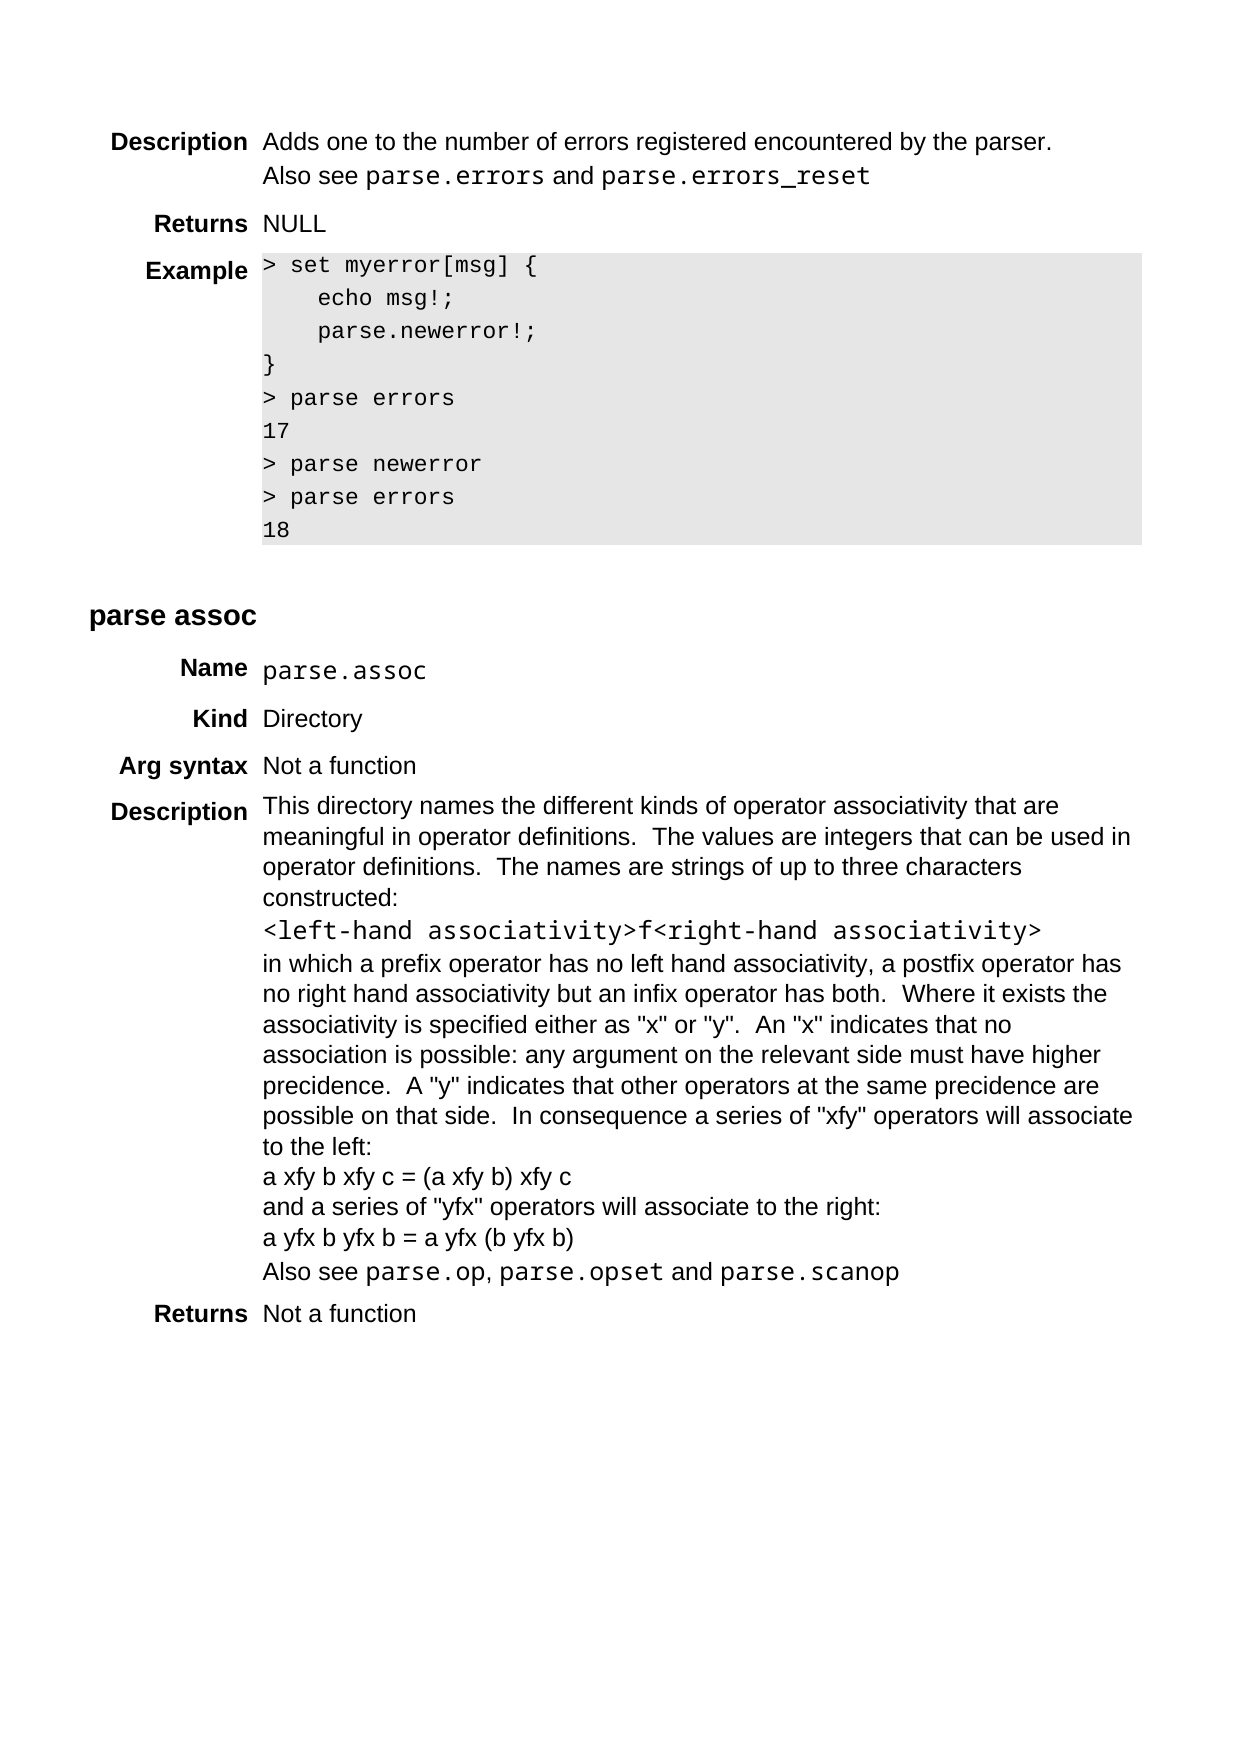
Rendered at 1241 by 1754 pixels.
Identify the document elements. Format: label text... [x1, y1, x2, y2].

table_cell Arg syntax [89, 742, 259, 788]
table_header Name [89, 644, 259, 696]
table_cell Description [89, 789, 259, 1290]
table_cell Description [89, 118, 259, 201]
table_cell NULL [260, 201, 1145, 247]
table_cell Kind [89, 696, 259, 742]
table_cell Directory [260, 696, 1145, 742]
table_cell > set myerror[msg] { echo msg!; parse.newerror!; } > parse errors 17 > parse newerror > parse errors 18 [260, 247, 1145, 551]
table_cell Adds one to the number of errors registered encountered by the parser. Also see parse.errors and parse.errors_reset [260, 118, 1145, 201]
table_cell Example [89, 247, 259, 551]
table_header parse.assoc [260, 644, 1145, 696]
table_cell Returns [89, 201, 259, 247]
subtitle parse assoc [88, 598, 1145, 631]
table_cell Not a function [260, 742, 1145, 788]
table_cell Not a function [260, 1290, 1145, 1337]
table_cell Returns [89, 1290, 259, 1337]
table_cell This directory names the different kinds of operator associativity that are meaningful in operator definitions. The values are integers that can be used in operator definitions. The names are strings of up to three characters constructed: <left-hand associativity>f<right-hand associativity> in which a prefix operator has no left hand associativity, a postfix operator has no right hand associativity but an infix operator has both. Where it exists the associativity is specified either as "x" or "y". An "x" indicates that no association is possible: any argument on the relevant side must have higher precidence. A "y" indicates that other operators at the same precidence are possible on that side. In consequence a series of "xfy" operators will associate to the left: a xfy b xfy c = (a xfy b) xfy c and a series of "yfx" operators will associate to the right: a yfx b yfx b = a yfx (b yfx b) Also see parse.op, parse.opset and parse.scanop [260, 789, 1145, 1290]
